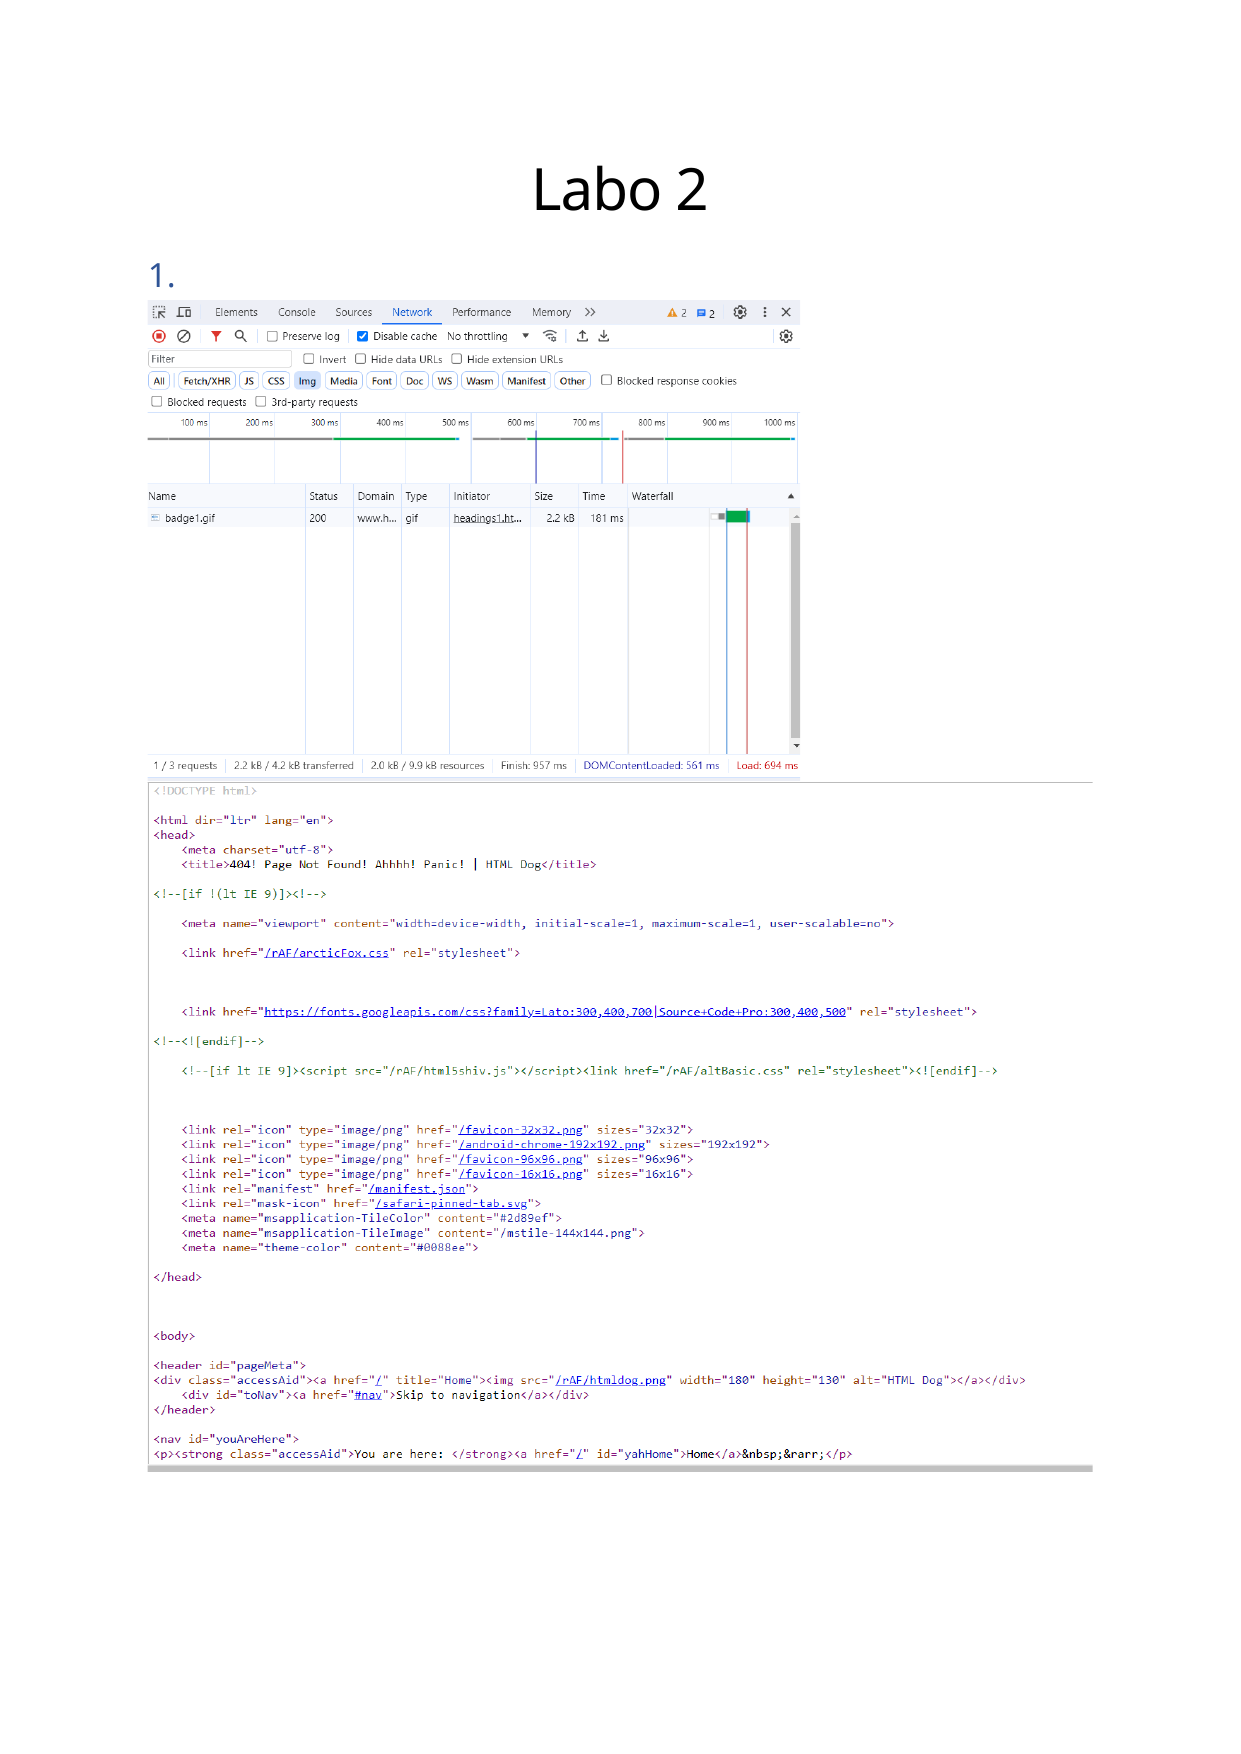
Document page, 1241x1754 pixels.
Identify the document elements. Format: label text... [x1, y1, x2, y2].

text Labo 2 [148, 148, 1093, 227]
subtitle 1. [148, 252, 1093, 297]
